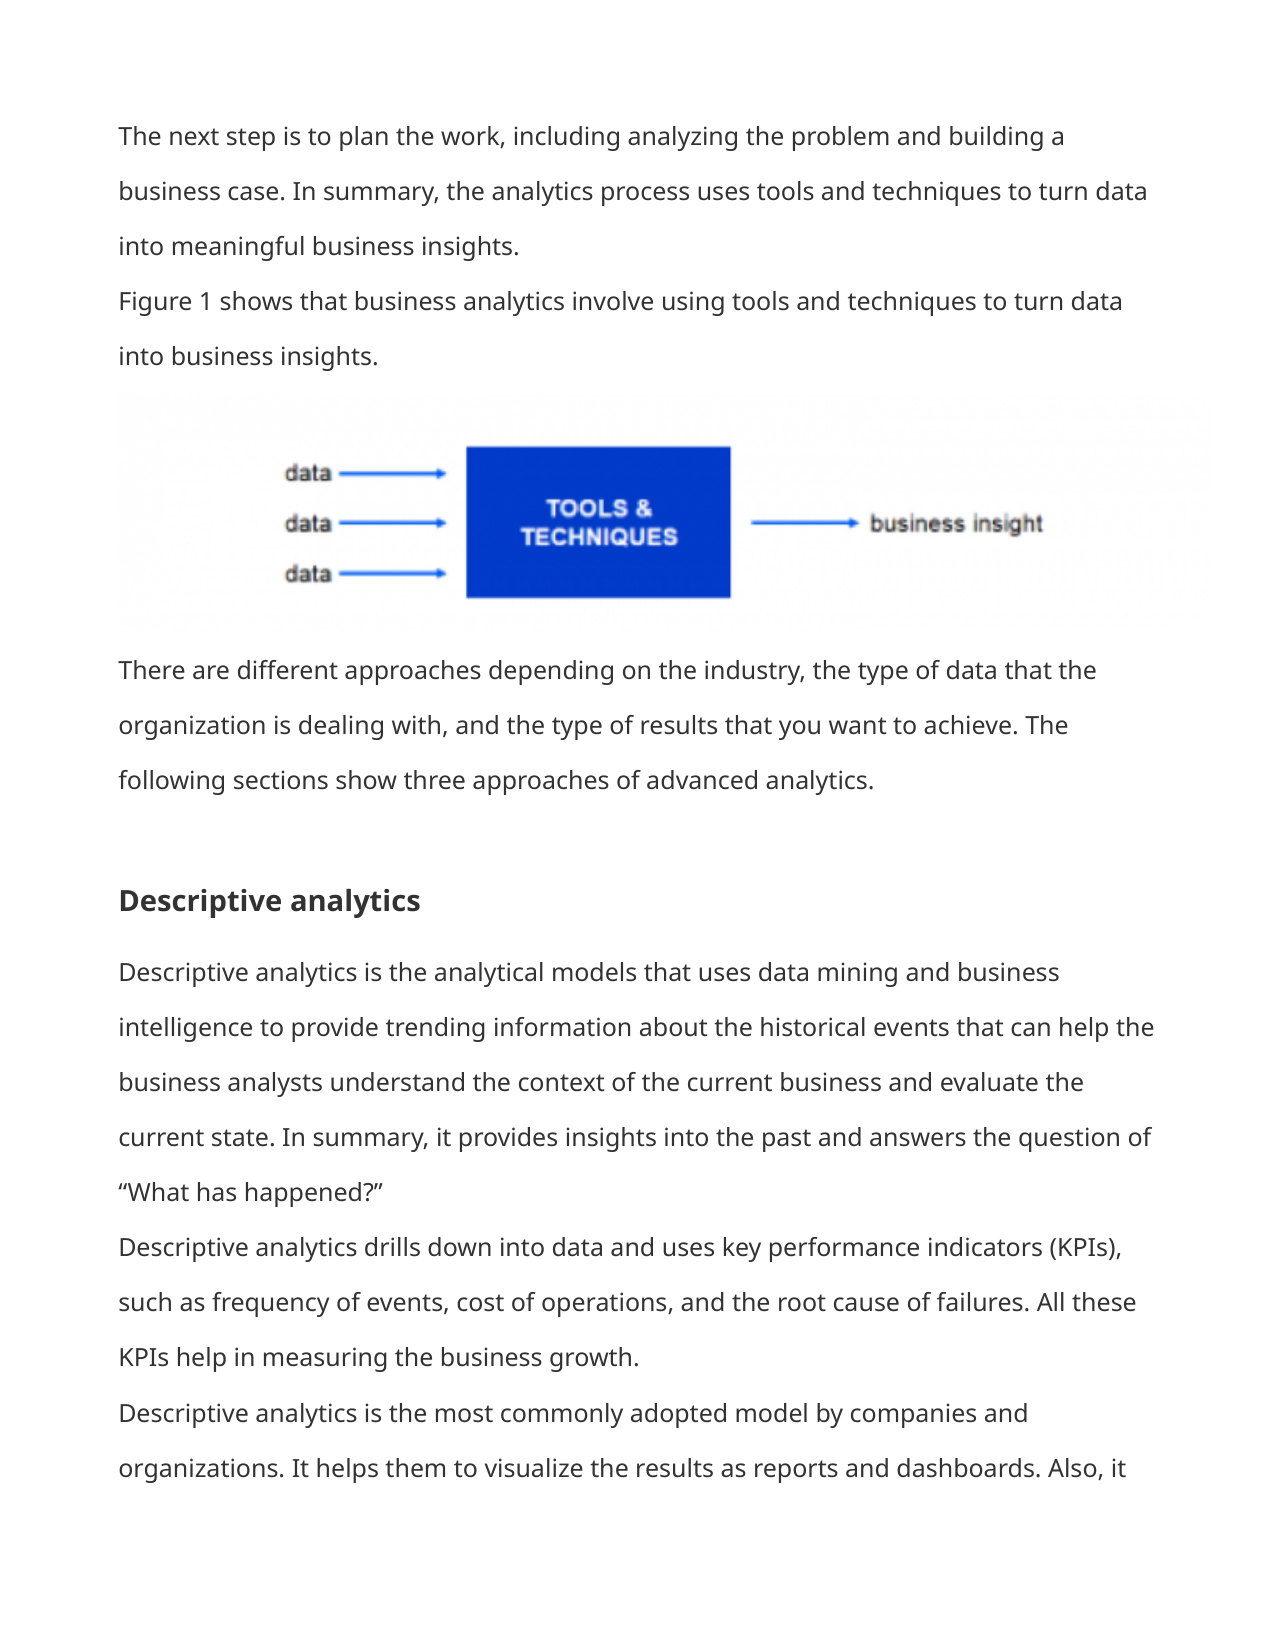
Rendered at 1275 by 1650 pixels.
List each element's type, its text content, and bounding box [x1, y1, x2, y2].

subtitle Descriptive analytics [118, 880, 1157, 920]
text Descriptive analytics is the most commonly adopted model by companies and organizations. It helps them to visualize the results as reports and dashboards. Also, it [118, 1395, 1157, 1484]
text There are different approaches depending on the industry, the type of data that the organization is dealing with, and the type of results that you want to achieve. The following sections show three approaches of advanced analytics. [118, 652, 1157, 797]
text Descriptive analytics is the analytical models that uses data mining and business intelligence to provide trending information about the historical events that can help the business analysts understand the context of the current business and evaluate the current state. In summary, it provides insights into the past and answers the question of “What has happened?” [118, 954, 1157, 1209]
text Figure 1 shows that business analytics involve using tools and techniques to turn data into business insights. [118, 283, 1157, 373]
text The next step is to plan the work, including analyzing the problem and building a business case. In summary, the analytics process uses tools and techniques to turn data into meaningful business insights. [118, 118, 1157, 262]
picture [118, 393, 1212, 633]
text Descriptive analytics drills down into data and uses key performance indicators (KPIs), such as frequency of events, cost of operations, and the root cause of failures. All these KPIs help in measuring the business growth. [118, 1230, 1157, 1374]
